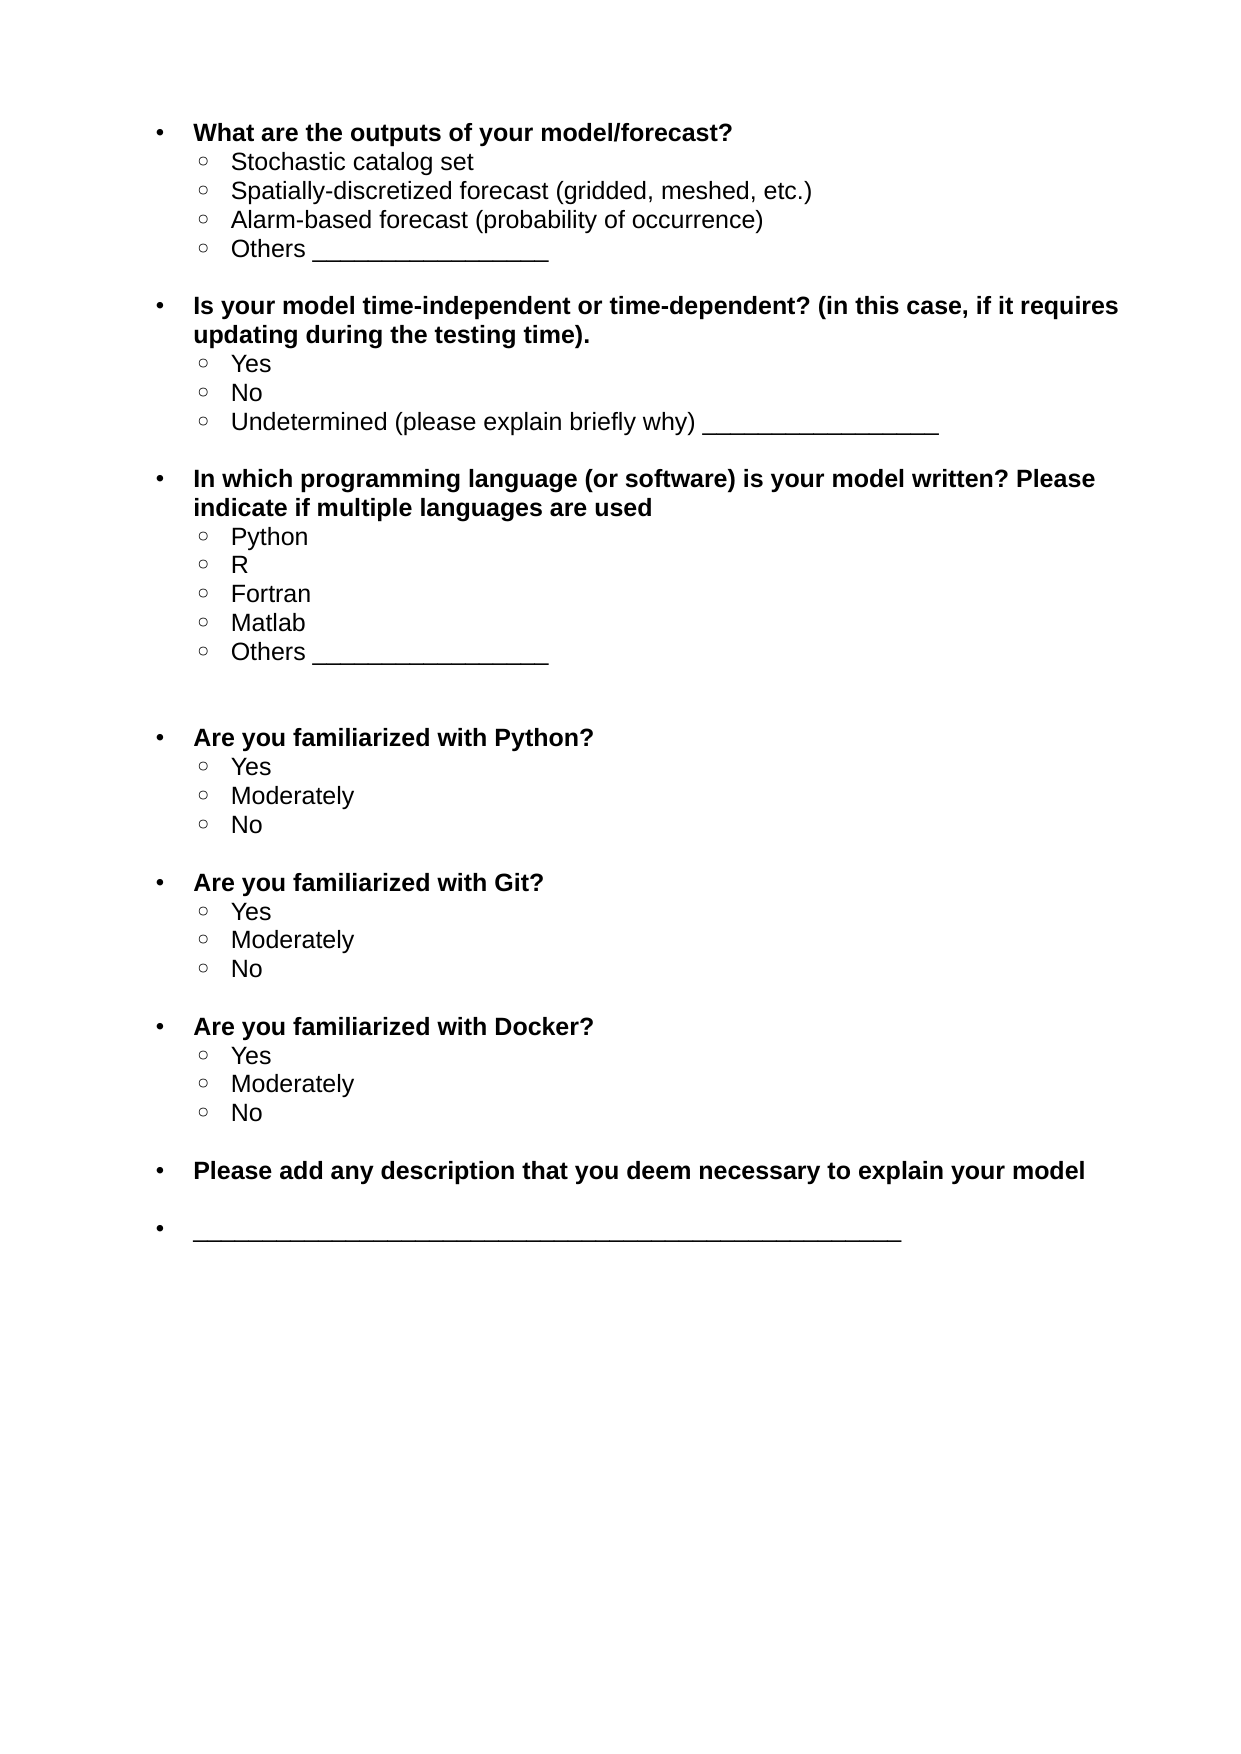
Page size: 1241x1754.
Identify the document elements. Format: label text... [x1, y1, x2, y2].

list Yes [193, 896, 1122, 925]
list Is your model time-independent or time-dependent? (in this case, if it requires updating during the testing time). [156, 291, 1122, 349]
list No [193, 810, 1122, 839]
list Please add any description that you deem necessary to explain your model [156, 1156, 1122, 1185]
list No [193, 954, 1122, 983]
list Alarm-based forecast (probability of occurrence) [193, 205, 1122, 233]
list Yes [193, 349, 1122, 378]
list ___________________________________________________ [156, 1213, 1122, 1242]
list Moderately [193, 1069, 1122, 1098]
list Others _________________ [193, 637, 1122, 666]
list Fortran [193, 579, 1122, 608]
list Moderately [193, 781, 1122, 810]
list Others _________________ [193, 233, 1122, 262]
list Yes [193, 1041, 1122, 1069]
list Moderately [193, 925, 1122, 954]
list No [193, 1098, 1122, 1127]
list R [193, 551, 1122, 579]
list Are you familiarized with Git? [156, 868, 1122, 896]
list Stochastic catalog set [193, 147, 1122, 176]
list Are you familiarized with Python? [156, 723, 1122, 752]
list Yes [193, 752, 1122, 781]
list What are the outputs of your model/forecast? [156, 118, 1122, 147]
list Python [193, 522, 1122, 551]
list Undetermined (please explain briefly why) _________________ [193, 406, 1122, 435]
list Are you familiarized with Docker? [156, 1012, 1122, 1041]
list No [193, 378, 1122, 406]
list Matlab [193, 608, 1122, 637]
list In which programming language (or software) is your model written? Please indicate if multiple languages are used [156, 464, 1122, 522]
list Spatially-discretized forecast (gridded, meshed, etc.) [193, 176, 1122, 205]
